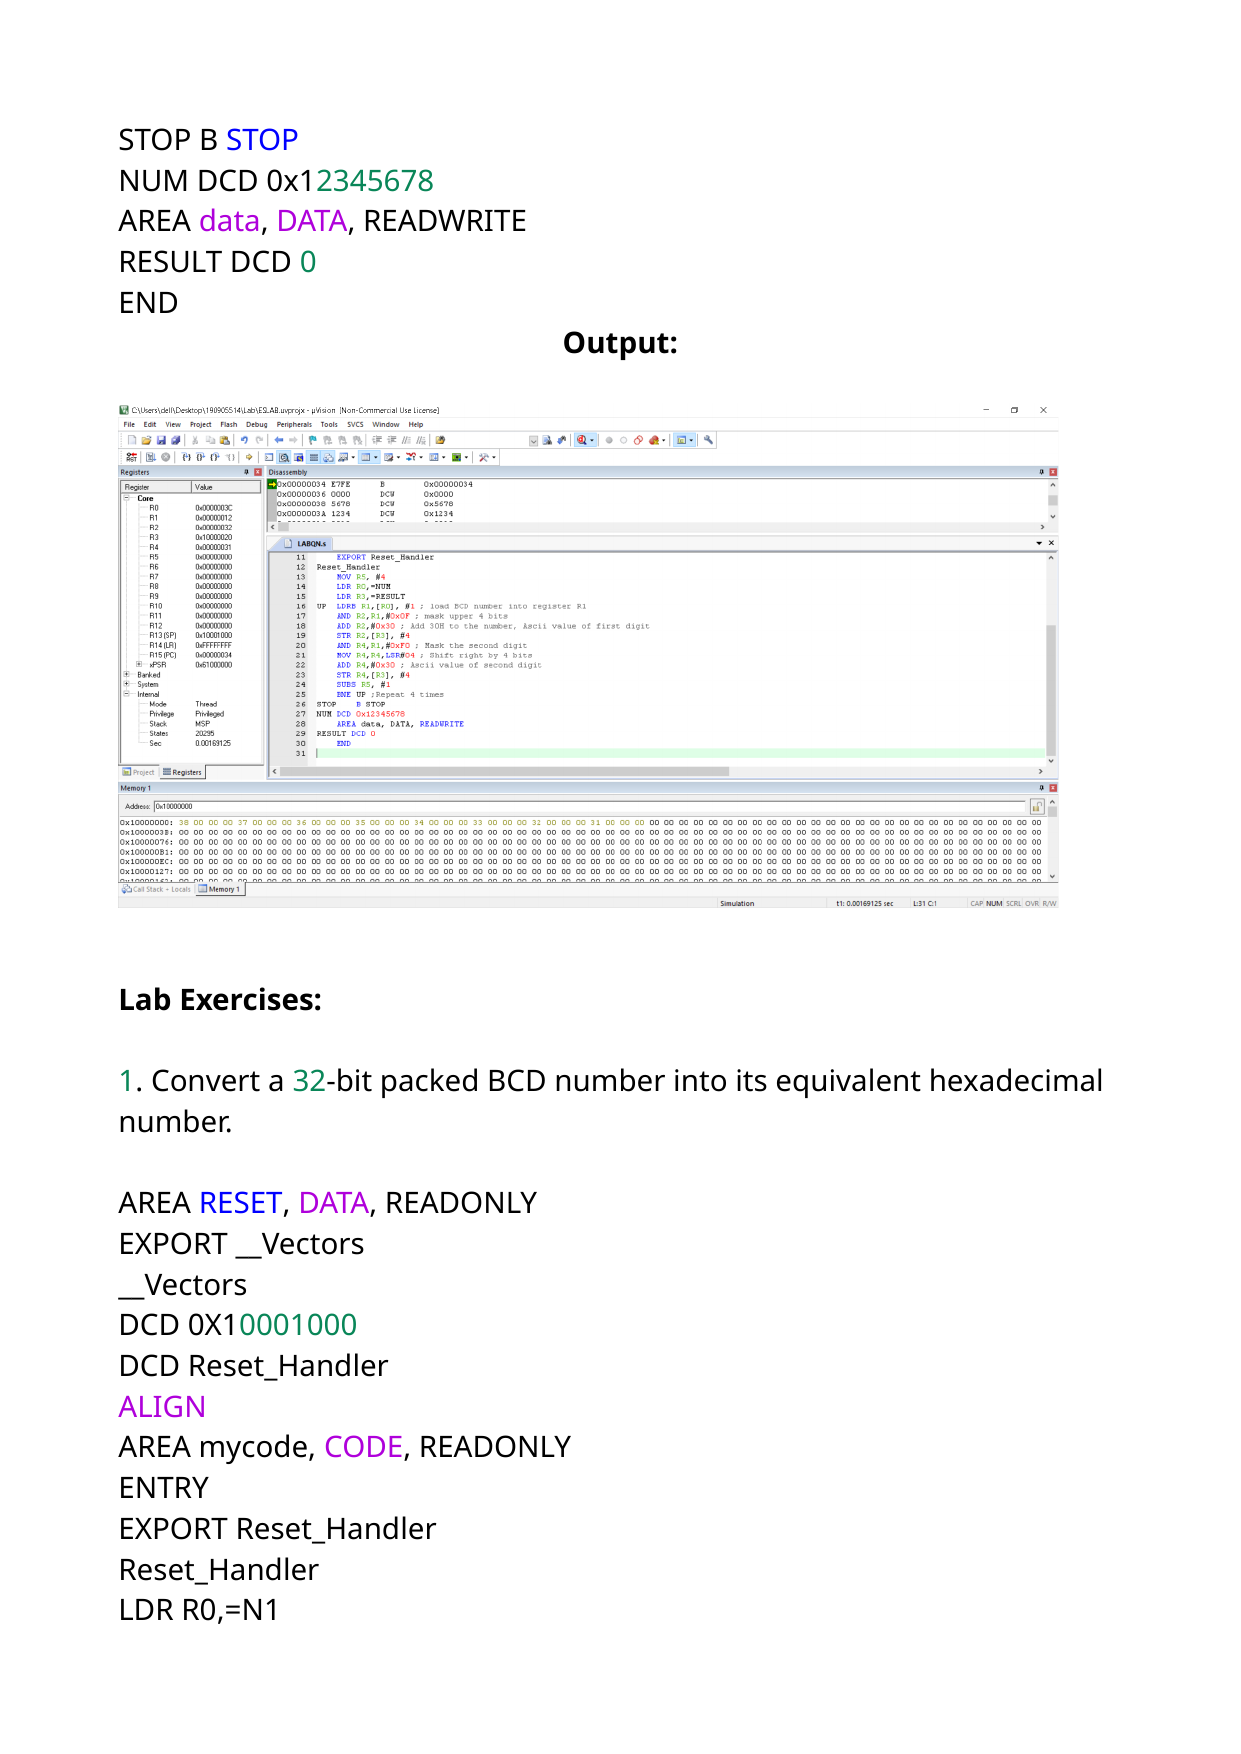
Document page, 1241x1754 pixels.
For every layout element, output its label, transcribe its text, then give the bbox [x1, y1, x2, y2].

picture [118, 403, 1059, 908]
text Reset_Handler [118, 1548, 1122, 1589]
text 1. Convert a 32-bit packed BCD number into its equivalent hexadecimal number. [118, 1059, 1122, 1141]
text ALIGN [118, 1385, 1122, 1426]
text AREA mycode, CODE, READONLY [118, 1426, 1122, 1467]
text END [118, 281, 1122, 322]
text ENTRY [118, 1467, 1122, 1507]
text AREA data, DATA, READWRITE [118, 199, 1122, 240]
text Output: [118, 322, 1122, 362]
text __Vectors [118, 1263, 1122, 1304]
text STOP B STOP [118, 118, 1122, 159]
text LDR R0,=N1 [118, 1589, 1122, 1629]
text DCD Reset_Handler [118, 1344, 1122, 1385]
text RESULT DCD 0 [118, 240, 1122, 281]
text EXPORT __Vectors [118, 1222, 1122, 1263]
text EXPORT Reset_Handler [118, 1507, 1122, 1548]
text Lab Exercises: [118, 978, 1122, 1018]
text DCD 0X10001000 [118, 1304, 1122, 1344]
text AREA RESET, DATA, READONLY [118, 1181, 1122, 1222]
text NUM DCD 0x12345678 [118, 159, 1122, 199]
